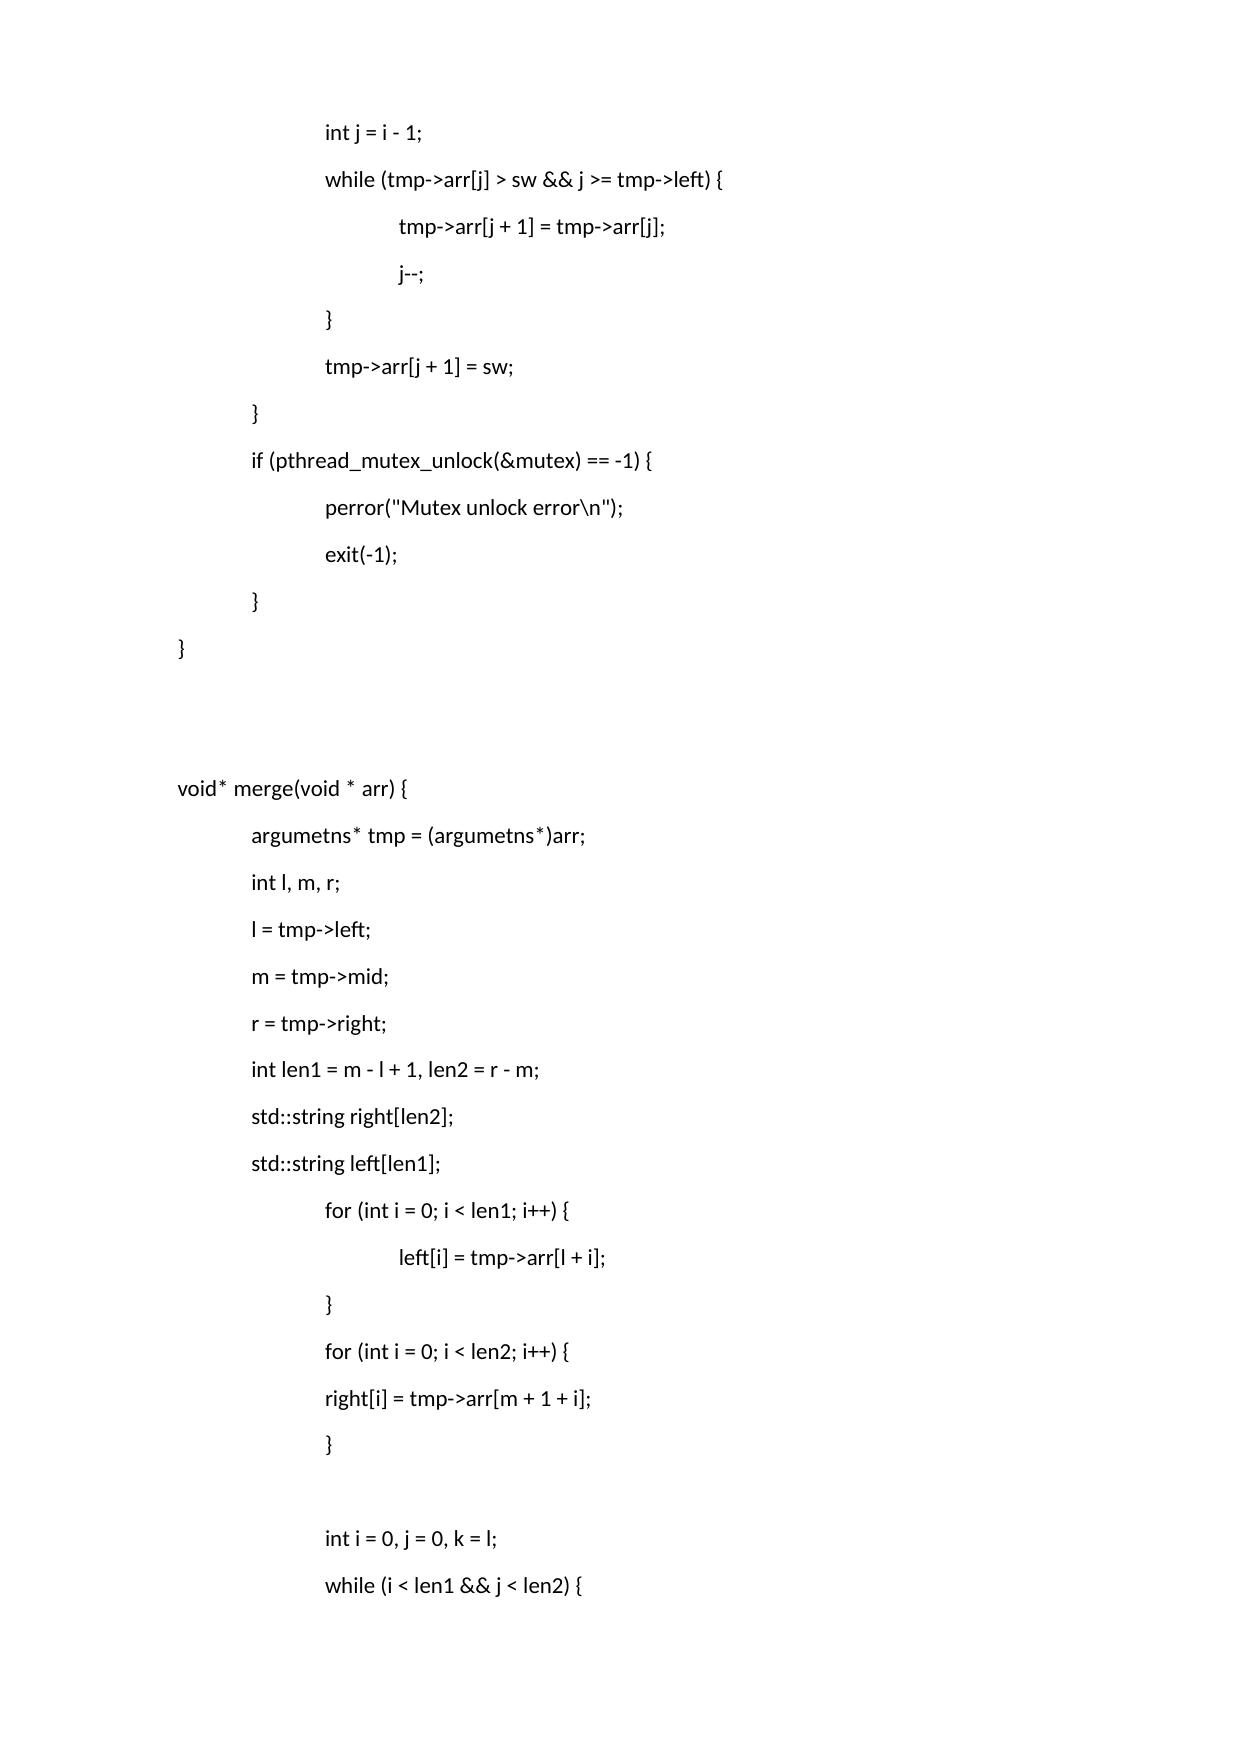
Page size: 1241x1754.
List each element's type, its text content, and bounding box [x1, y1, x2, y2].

text right[i] = tmp->arr[m + 1 + i]; [177, 1384, 1152, 1412]
text for (int i = 0; i < len1; i++) { [177, 1196, 1152, 1224]
text tmp->arr[j + 1] = tmp->arr[j]; [177, 212, 1152, 240]
text if (pthread_mutex_unlock(&mutex) == -1) { [177, 446, 1152, 474]
text int len1 = m - l + 1, len2 = r - m; [177, 1056, 1152, 1084]
text } [177, 634, 1152, 662]
text j--; [177, 259, 1152, 287]
text } [177, 1431, 1152, 1459]
text l = tmp->left; [177, 915, 1152, 943]
text exit(-1); [177, 540, 1152, 568]
text m = tmp->mid; [177, 962, 1152, 990]
text void* merge(void * arr) { [177, 774, 1152, 802]
text perror("Mutex unlock error\n"); [177, 493, 1152, 521]
text } [177, 1290, 1152, 1318]
text int j = i - 1; [177, 118, 1152, 146]
text } [177, 587, 1152, 615]
text while (tmp->arr[j] > sw && j >= tmp->left) { [177, 165, 1152, 193]
text argumetns* tmp = (argumetns*)arr; [177, 821, 1152, 849]
text left[i] = tmp->arr[l + i]; [177, 1243, 1152, 1271]
text std::string left[len1]; [177, 1149, 1152, 1177]
text int i = 0, j = 0, k = l; [177, 1524, 1152, 1552]
text std::string right[len2]; [177, 1102, 1152, 1131]
text r = tmp->right; [177, 1009, 1152, 1037]
text tmp->arr[j + 1] = sw; [177, 352, 1152, 381]
text while (i < len1 && j < len2) { [177, 1571, 1152, 1599]
text } [177, 306, 1152, 334]
text for (int i = 0; i < len2; i++) { [177, 1337, 1152, 1365]
text } [177, 399, 1152, 427]
text int l, m, r; [177, 868, 1152, 896]
